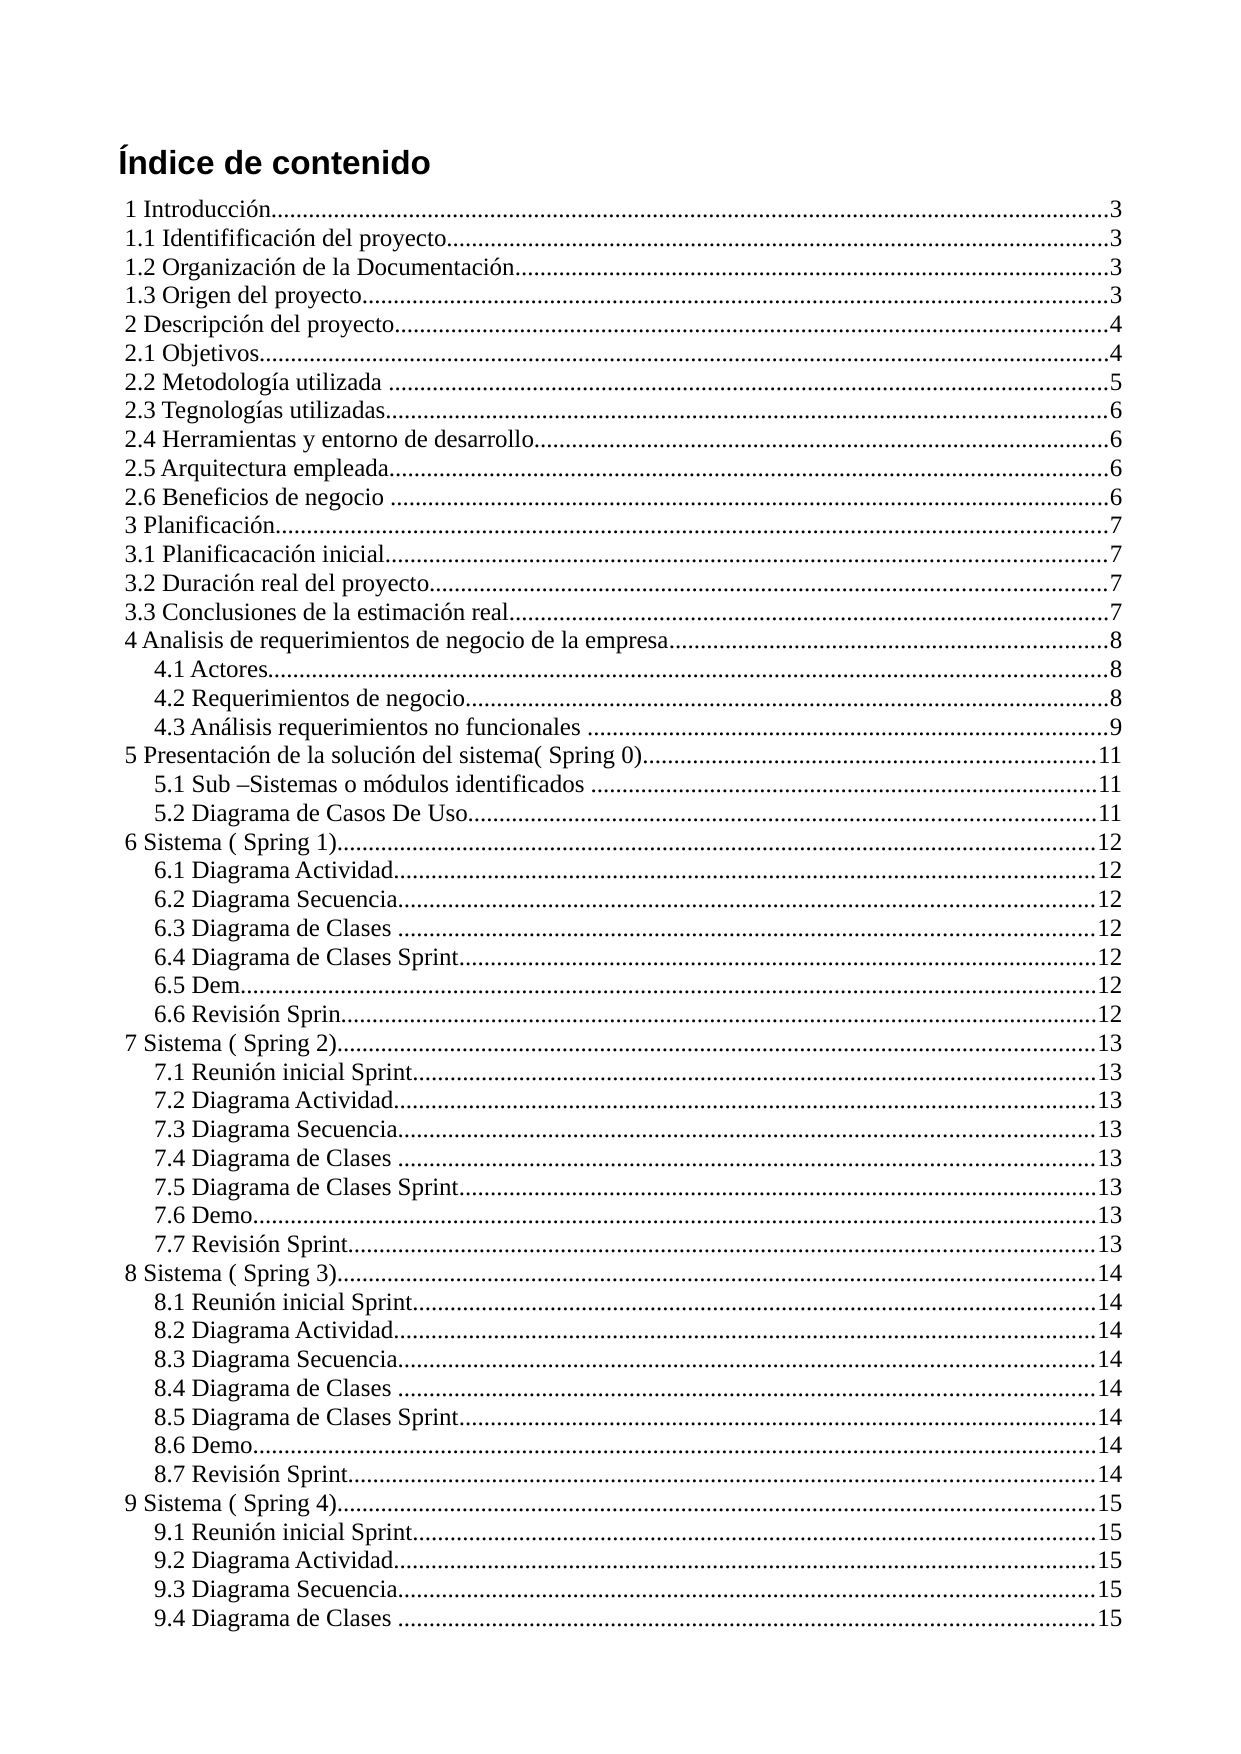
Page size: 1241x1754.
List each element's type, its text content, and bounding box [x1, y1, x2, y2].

text 8.1 Reunión inicial Sprint 14 [148, 1287, 1122, 1315]
text 9.2 Diagrama Actividad 15 [148, 1545, 1122, 1574]
subtitle Índice de contenido [118, 143, 1122, 182]
text 9 Sistema ( Spring 4) 15 [118, 1488, 1122, 1517]
text 7.1 Reunión inicial Sprint 13 [148, 1057, 1122, 1085]
text 4.2 Requerimientos de negocio 8 [148, 683, 1122, 712]
text 7.3 Diagrama Secuencia 13 [148, 1114, 1122, 1143]
text 1.2 Organización de la Documentación 3 [118, 252, 1122, 280]
text 6.6 Revisión Sprin 12 [148, 999, 1122, 1028]
text 7.2 Diagrama Actividad 13 [148, 1085, 1122, 1114]
text 8.2 Diagrama Actividad 14 [148, 1315, 1122, 1344]
text 1 Introducción 3 [118, 194, 1122, 223]
text 2.4 Herramientas y entorno de desarrollo 6 [118, 424, 1122, 453]
text 4 Analisis de requerimientos de negocio de la empresa 8 [118, 625, 1122, 654]
text 6.1 Diagrama Actividad 12 [148, 855, 1122, 884]
text 7.6 Demo 13 [148, 1200, 1122, 1229]
text 2.6 Beneficios de negocio 6 [118, 482, 1122, 510]
text 6 Sistema ( Spring 1) 12 [118, 827, 1122, 855]
text 8 Sistema ( Spring 3) 14 [118, 1258, 1122, 1287]
text 7.4 Diagrama de Clases 13 [148, 1143, 1122, 1172]
text 7 Sistema ( Spring 2) 13 [118, 1028, 1122, 1057]
text 8.5 Diagrama de Clases Sprint 14 [148, 1402, 1122, 1430]
text 8.3 Diagrama Secuencia 14 [148, 1344, 1122, 1373]
text 7.7 Revisión Sprint 13 [148, 1229, 1122, 1258]
text 9.4 Diagrama de Clases 15 [148, 1603, 1122, 1632]
text 2 Descripción del proyecto 4 [118, 309, 1122, 338]
text 3 Planificación 7 [118, 510, 1122, 539]
text 5.1 Sub –Sistemas o módulos identificados 11 [148, 769, 1122, 798]
text 6.2 Diagrama Secuencia 12 [148, 884, 1122, 913]
text 1.1 Identifificación del proyecto 3 [118, 223, 1122, 252]
text 2.3 Tegnologías utilizadas 6 [118, 395, 1122, 424]
text 3.2 Duración real del proyecto 7 [118, 568, 1122, 597]
text 3.1 Planificacación inicial 7 [118, 539, 1122, 568]
text 6.5 Dem 12 [148, 970, 1122, 999]
text 9.3 Diagrama Secuencia 15 [148, 1574, 1122, 1603]
text 6.4 Diagrama de Clases Sprint 12 [148, 942, 1122, 970]
text 8.6 Demo 14 [148, 1430, 1122, 1459]
text 8.7 Revisión Sprint 14 [148, 1459, 1122, 1488]
text 5.2 Diagrama de Casos De Uso 11 [148, 798, 1122, 827]
text 4.1 Actores 8 [148, 654, 1122, 683]
text 3.3 Conclusiones de la estimación real 7 [118, 597, 1122, 625]
text 9.1 Reunión inicial Sprint 15 [148, 1517, 1122, 1545]
text 7.5 Diagrama de Clases Sprint 13 [148, 1172, 1122, 1200]
text 8.4 Diagrama de Clases 14 [148, 1373, 1122, 1402]
text 5 Presentación de la solución del sistema( Spring 0) 11 [118, 740, 1122, 769]
text 1.3 Origen del proyecto 3 [118, 280, 1122, 309]
text 2.2 Metodología utilizada 5 [118, 367, 1122, 395]
text 2.5 Arquitectura empleada 6 [118, 453, 1122, 482]
text 4.3 Análisis requerimientos no funcionales 9 [148, 712, 1122, 740]
text 2.1 Objetivos 4 [118, 338, 1122, 367]
text 6.3 Diagrama de Clases 12 [148, 913, 1122, 942]
